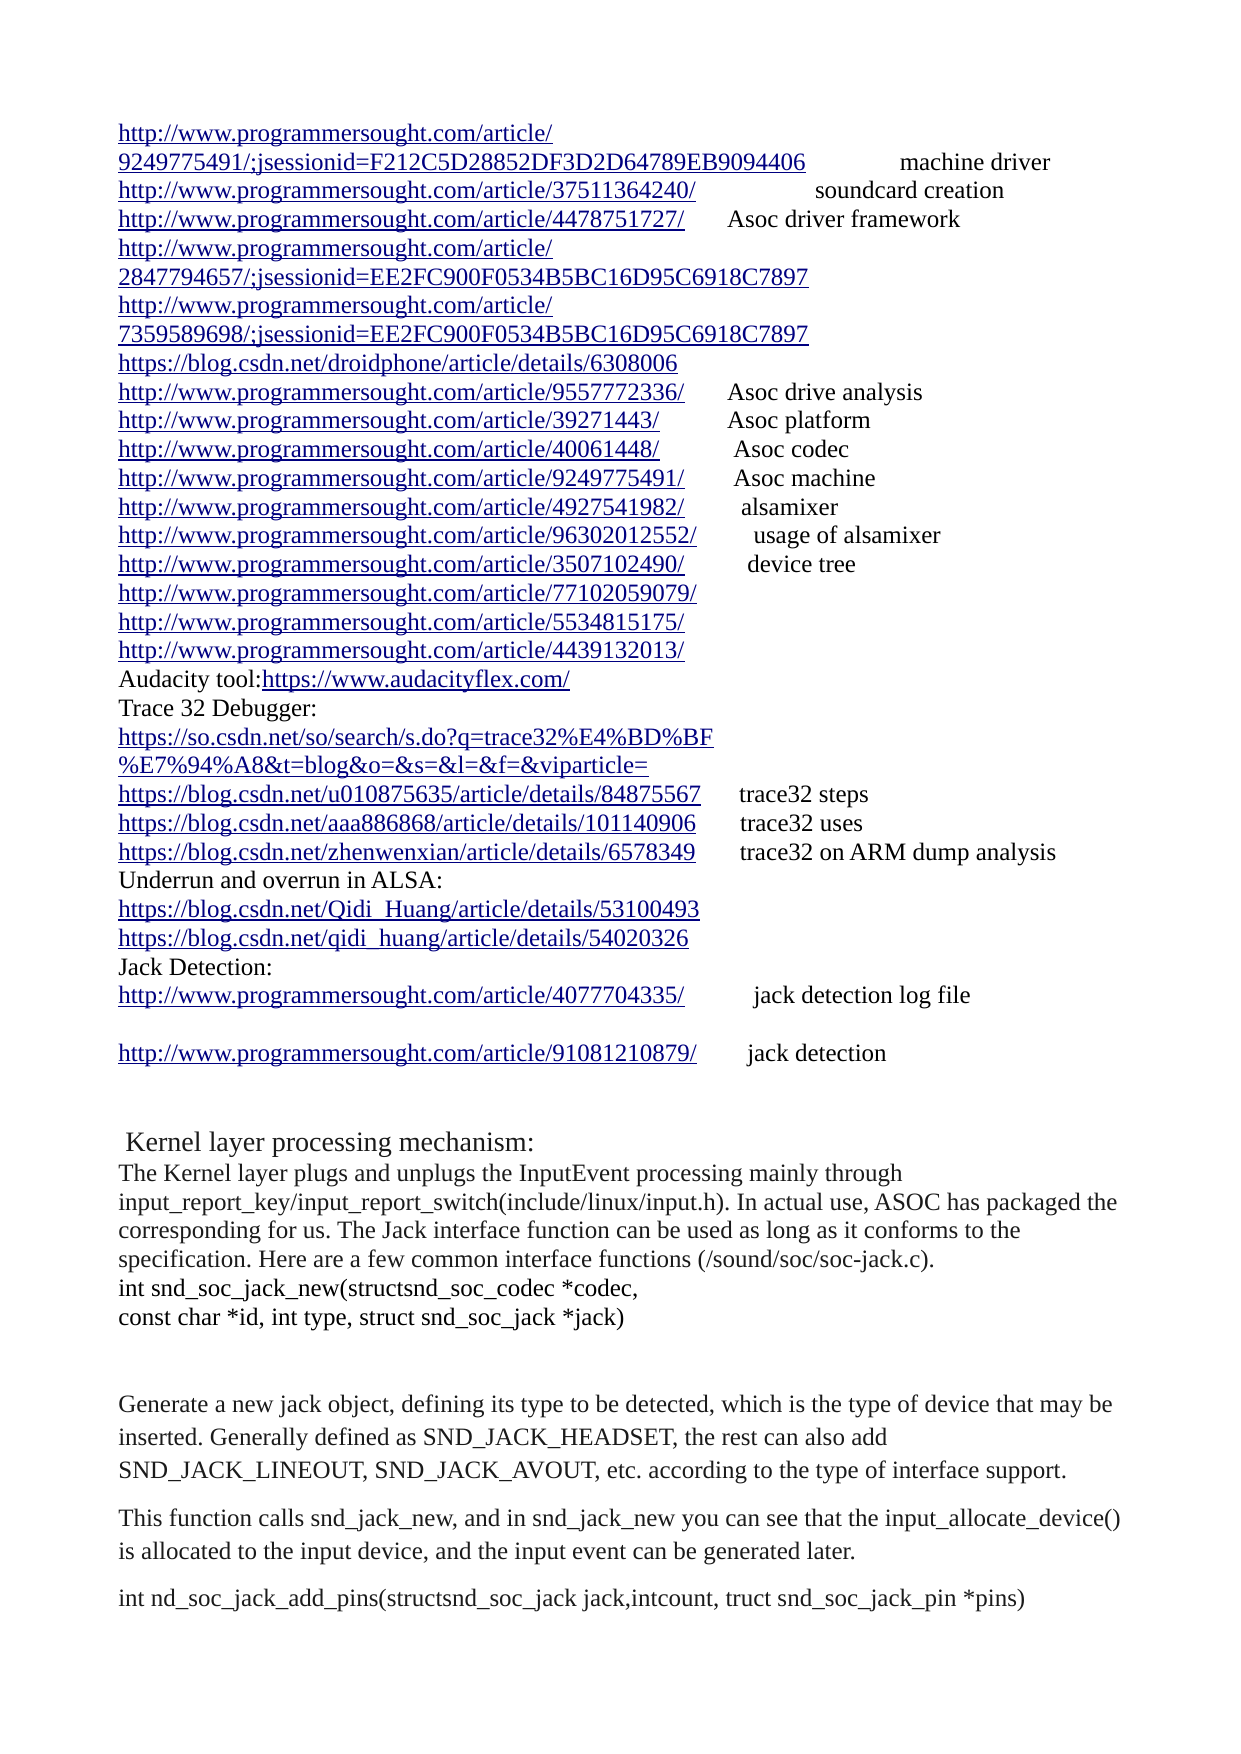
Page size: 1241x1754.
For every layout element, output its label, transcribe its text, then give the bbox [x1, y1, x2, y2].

text Generate a new jack object, defining its type to be detected, which is the type of device that may be inserted. Generally defined as SND_JACK_HEADSET, the rest can also add SND_JACK_LINEOUT, SND_JACK_AVOUT, etc. according to the type of interface support. [118, 1389, 1122, 1484]
text http://www.programmersought.com/article/9557772336/ Asoc drive analysis [118, 377, 1122, 406]
text https://so.csdn.net/so/search/s.do?q=trace32%E4%BD%BF%E7%94%A8&t=blog&o=&s=&l=&f=&viparticle= [118, 722, 1122, 779]
text https://blog.csdn.net/Qidi_Huang/article/details/53100493 [118, 894, 1122, 923]
text https://blog.csdn.net/droidphone/article/details/6308006 [118, 348, 1122, 377]
text http://www.programmersought.com/article/37511364240/ soundcard creation [118, 176, 1122, 204]
text Jack Detection: [118, 952, 1122, 981]
text http://www.programmersought.com/article/96302012552/ usage of alsamixer [118, 521, 1122, 549]
text http://www.programmersought.com/article/9249775491/ Asoc machine [118, 463, 1122, 492]
text This function calls snd_jack_new, and in snd_jack_new you can see that the input_allocate_device() is allocated to the input device, and the input event can be generated later. [118, 1503, 1122, 1564]
text http://www.programmersought.com/article/4927541982/ alsamixer [118, 492, 1122, 521]
text const char *id, int type, struct snd_soc_jack *jack) [118, 1302, 1122, 1330]
text Underrun and overrun in ALSA: [118, 866, 1122, 894]
text http://www.programmersought.com/article/77102059079/ [118, 578, 1122, 607]
text https://blog.csdn.net/qidi_huang/article/details/54020326 [118, 923, 1122, 952]
text Audacity tool:https://www.audacityflex.com/ [118, 664, 1122, 693]
text http://www.programmersought.com/article/2847794657/;jsessionid=EE2FC900F0534B5BC16D95C6918C7897 [118, 233, 1122, 291]
text http://www.programmersought.com/article/39271443/ Asoc platform [118, 406, 1122, 434]
text int nd_soc_jack_add_pins(structsnd_soc_jack jack,intcount, truct snd_soc_jack_pin *pins) [118, 1583, 1122, 1612]
text Kernel layer processing mechanism: The Kernel layer plugs and unplugs the InputEvent processing mainly through input_report_key/input_report_switch(include/linux/input.h). In actual use, ASOC has packaged the corresponding for us. The Jack interface function can be used as long as it conforms to the specification. Here are a few common interface functions (/sound/soc/soc-jack.c). [118, 1126, 1122, 1273]
text http://www.programmersought.com/article/9249775491/;jsessionid=F212C5D28852DF3D2D64789EB9094406 machine driver [118, 118, 1122, 176]
text https://blog.csdn.net/u010875635/article/details/84875567 trace32 steps [118, 779, 1122, 808]
text http://www.programmersought.com/article/91081210879/ jack detection [118, 1038, 1122, 1067]
text https://blog.csdn.net/zhenwenxian/article/details/6578349 trace32 on ARM dump analysis [118, 837, 1122, 866]
text http://www.programmersought.com/article/4478751727/ Asoc driver framework [118, 204, 1122, 233]
text int snd_soc_jack_new(structsnd_soc_codec *codec, [118, 1273, 1122, 1302]
text http://www.programmersought.com/article/7359589698/;jsessionid=EE2FC900F0534B5BC16D95C6918C7897 [118, 291, 1122, 348]
text https://blog.csdn.net/aaa886868/article/details/101140906 trace32 uses [118, 808, 1122, 837]
text Trace 32 Debugger: [118, 693, 1122, 722]
text http://www.programmersought.com/article/4439132013/ [118, 636, 1122, 664]
text http://www.programmersought.com/article/40061448/ Asoc codec [118, 434, 1122, 463]
text http://www.programmersought.com/article/4077704335/ jack detection log file [118, 981, 1122, 1009]
text http://www.programmersought.com/article/3507102490/ device tree [118, 549, 1122, 578]
text http://www.programmersought.com/article/5534815175/ [118, 607, 1122, 636]
